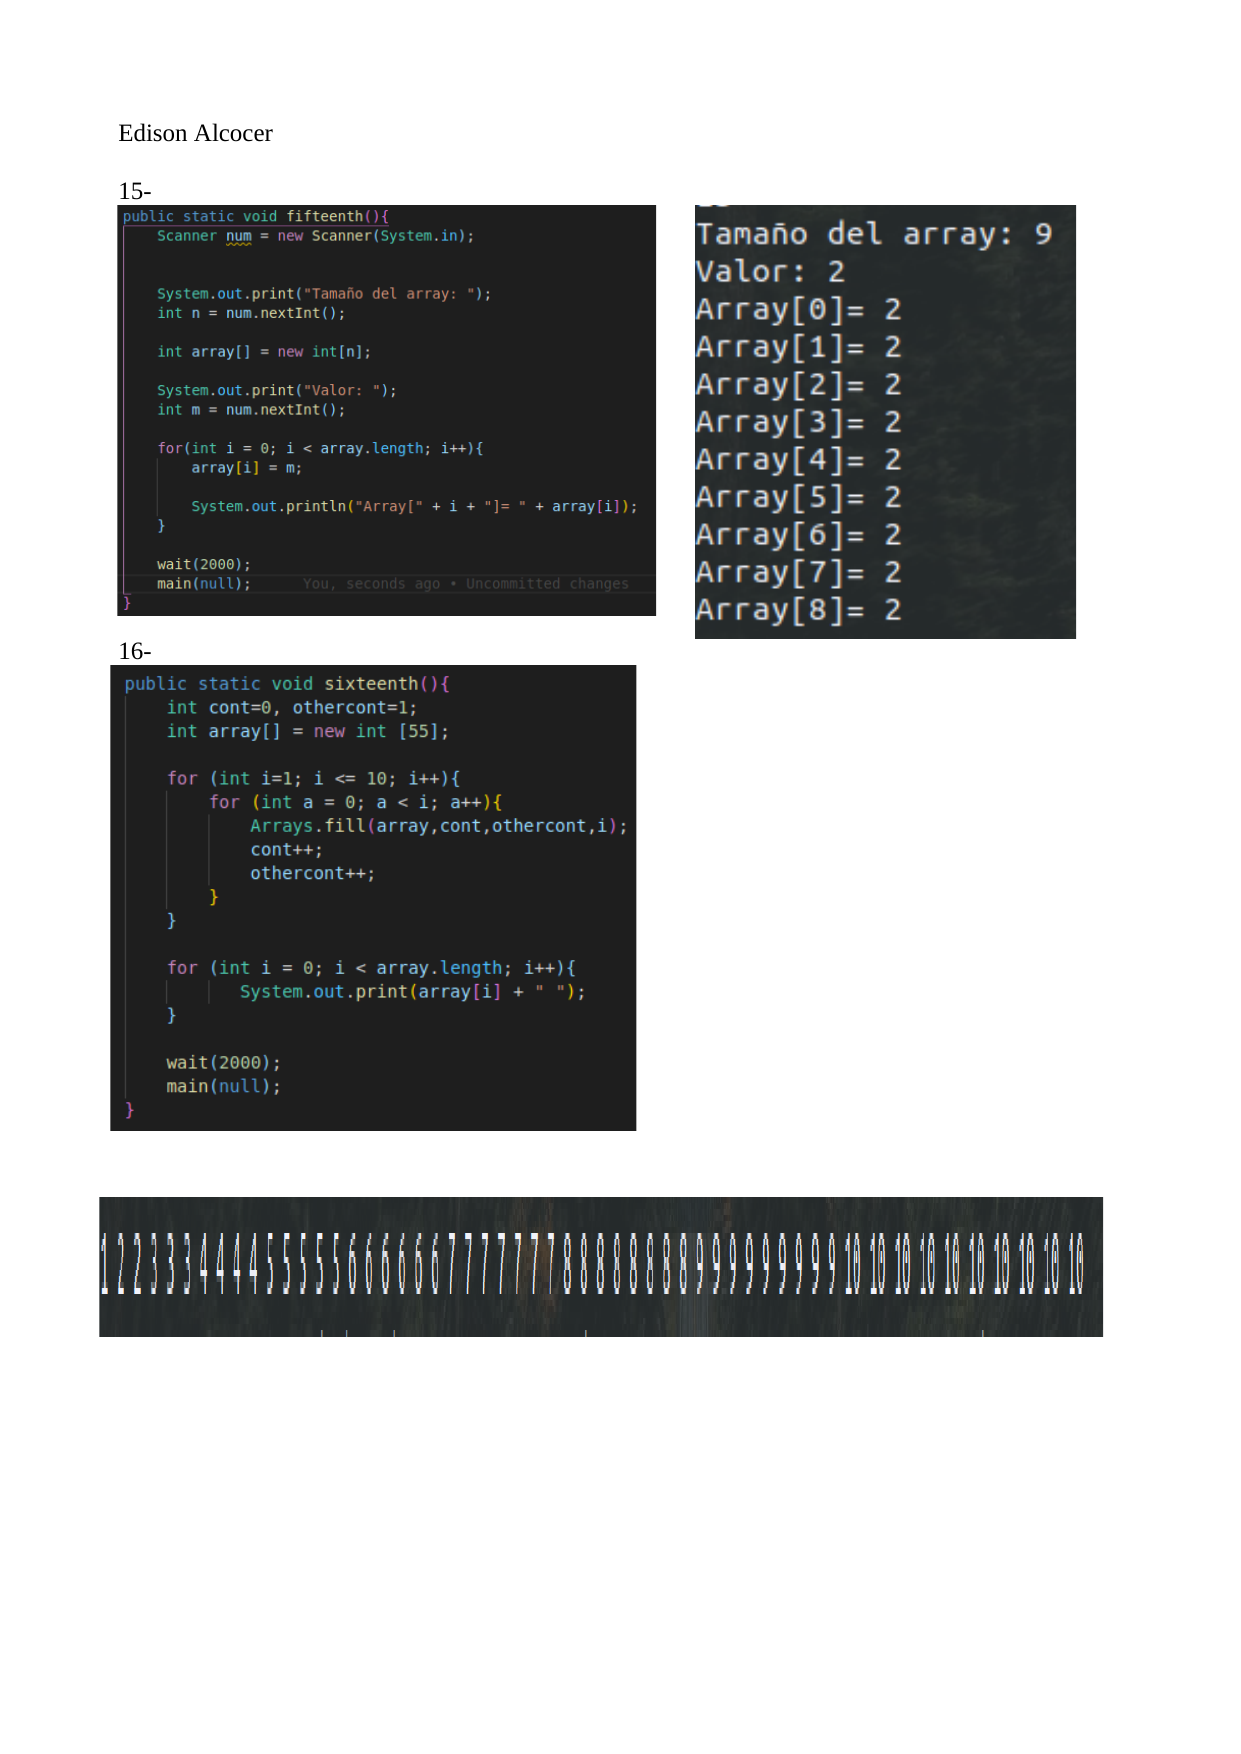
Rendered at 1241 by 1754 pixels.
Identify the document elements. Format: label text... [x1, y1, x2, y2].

picture [99, 1197, 1104, 1337]
picture [110, 665, 637, 1131]
picture [117, 205, 657, 616]
picture [695, 205, 1077, 639]
text 15- [118, 176, 1122, 205]
text 16- [118, 636, 1122, 665]
